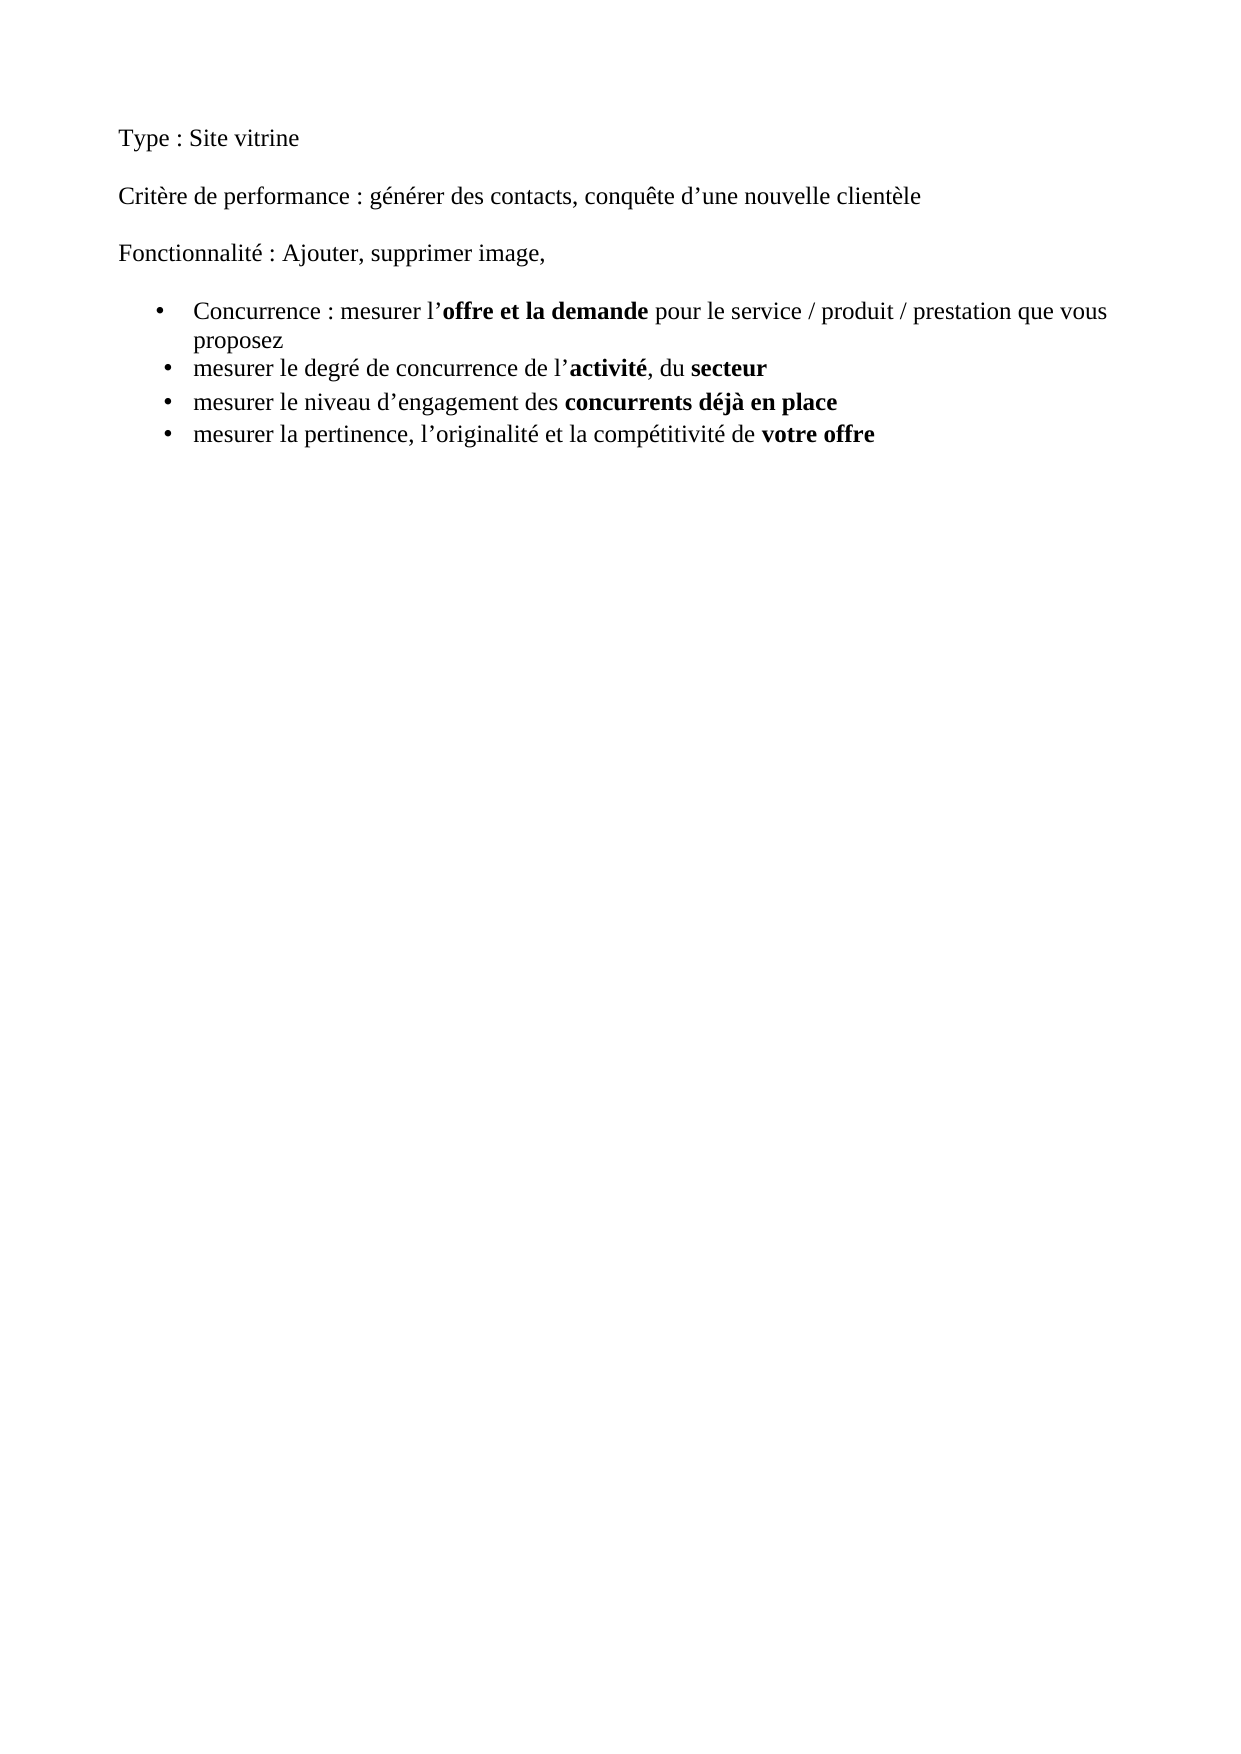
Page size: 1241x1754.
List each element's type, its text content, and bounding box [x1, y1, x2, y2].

list mesurer le degré de concurrence de l’activité, du secteur [164, 353, 1122, 382]
text Critère de performance : générer des contacts, conquête d’une nouvelle clientèle [118, 181, 1122, 210]
text Type : Site vitrine [118, 123, 1122, 152]
list Concurrence : mesurer l’offre et la demande pour le service / produit / prestation que vous proposez [156, 296, 1122, 353]
text Fonctionnalité : Ajouter, supprimer image, [118, 238, 1122, 267]
list mesurer la pertinence, l’originalité et la compétitivité de votre offre [164, 419, 1122, 448]
list mesurer le niveau d’engagement des concurrents déjà en place [164, 387, 1122, 415]
